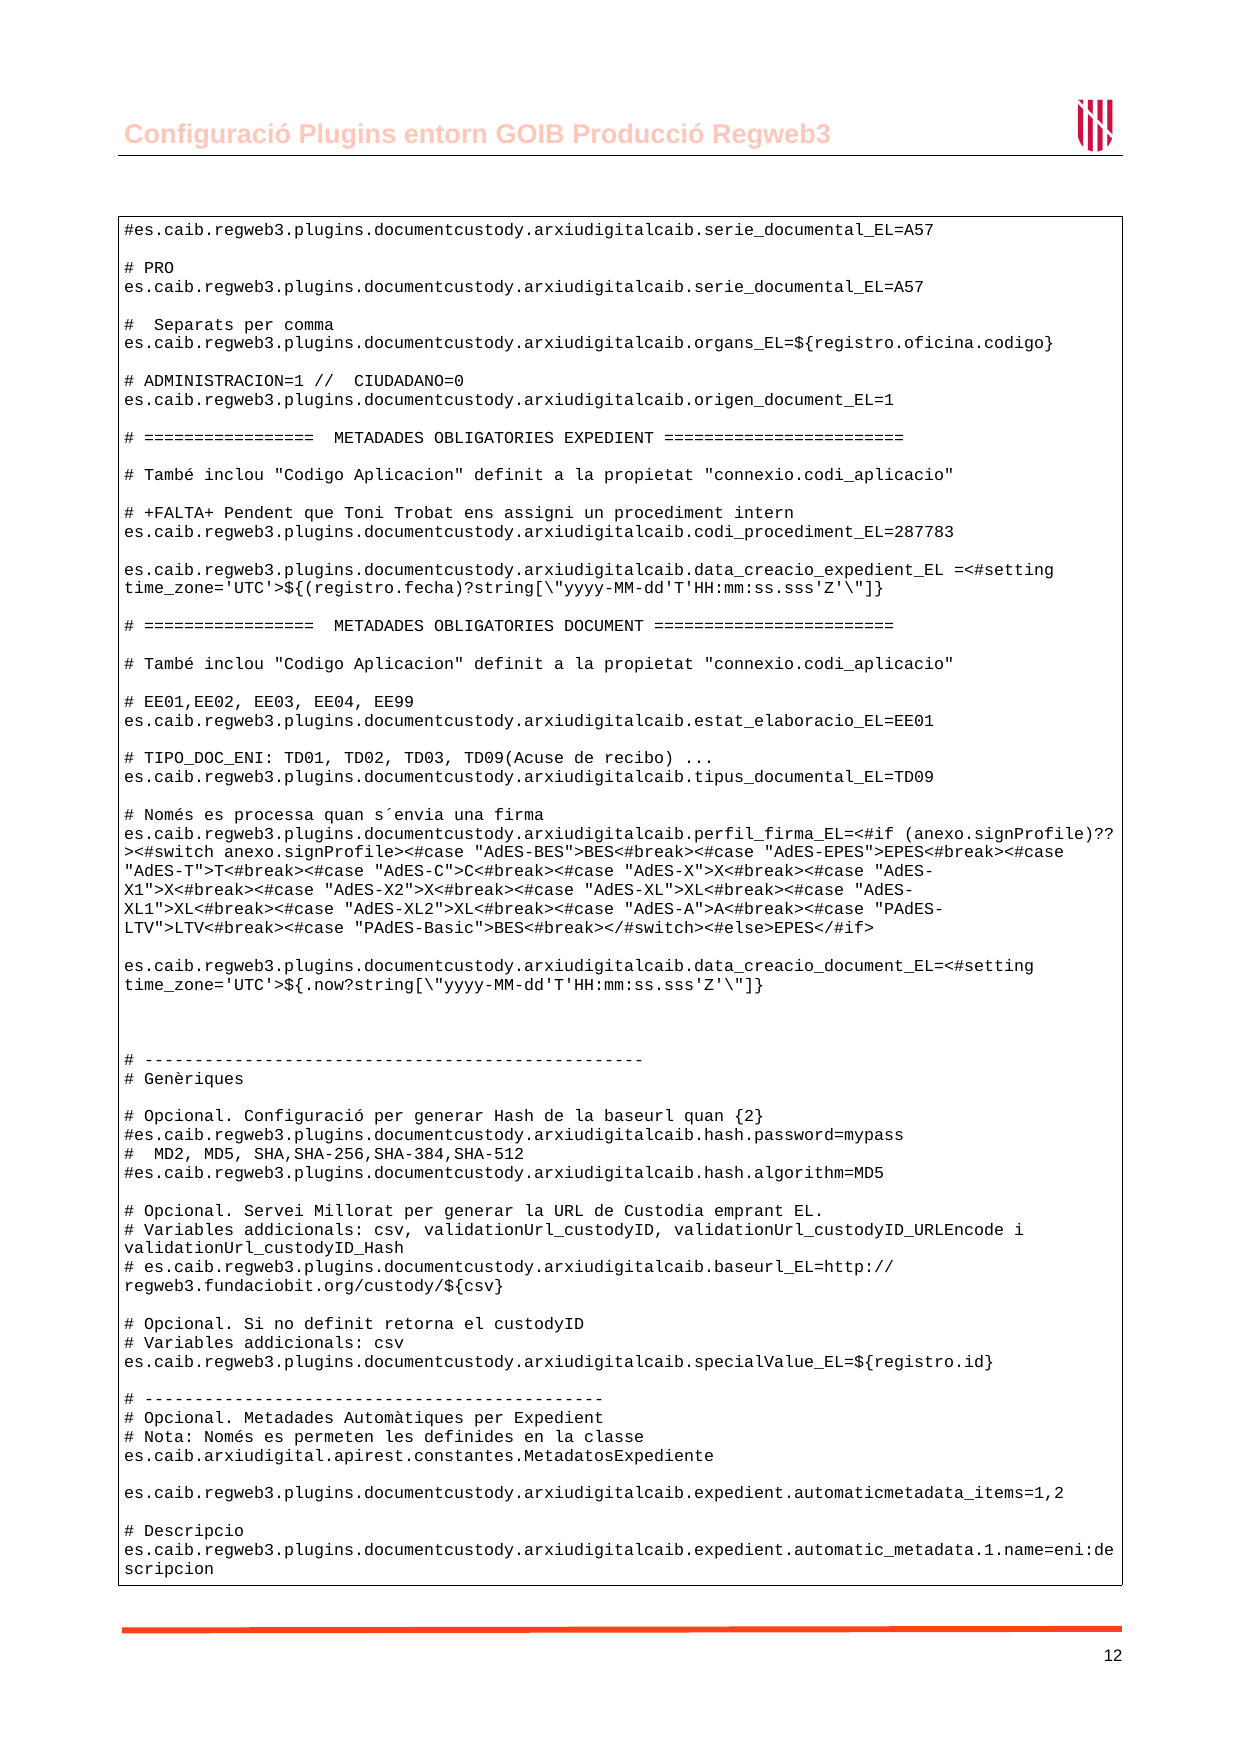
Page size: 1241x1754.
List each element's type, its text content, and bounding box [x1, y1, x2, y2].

picture [1075, 97, 1115, 153]
table_cell #es.caib.regweb3.plugins.documentcustody.arxiudigitalcaib.serie_documental_EL=A57 # PRO es.caib.regweb3.plugins.documentcustody.arxiudigitalcaib.serie_documental_EL=A57 # Separats per comma es.caib.regweb3.plugins.documentcustody.arxiudigitalcaib.organs_EL=${registro.oficina.codigo} # ADMINISTRACION=1 // CIUDADANO=0 es.caib.regweb3.plugins.documentcustody.arxiudigitalcaib.origen_document_EL=1 # ================= METADADES OBLIGATORIES EXPEDIENT ======================== # També inclou "Codigo Aplicacion" definit a la propietat "connexio.codi_aplicacio" # +FALTA+ Pendent que Toni Trobat ens assigni un procediment intern es.caib.regweb3.plugins.documentcustody.arxiudigitalcaib.codi_procediment_EL=287783 es.caib.regweb3.plugins.documentcustody.arxiudigitalcaib.data_creacio_expedient_EL =<#setting time_zone='UTC'>${(registro.fecha)?string[\"yyyy-MM-dd'T'HH:mm:ss.sss'Z'\"]} # ================= METADADES OBLIGATORIES DOCUMENT ======================== # També inclou "Codigo Aplicacion" definit a la propietat "connexio.codi_aplicacio" # EE01,EE02, EE03, EE04, EE99 es.caib.regweb3.plugins.documentcustody.arxiudigitalcaib.estat_elaboracio_EL=EE01 # TIPO_DOC_ENI: TD01, TD02, TD03, TD09(Acuse de recibo) ... es.caib.regweb3.plugins.documentcustody.arxiudigitalcaib.tipus_documental_EL=TD09 # Només es processa quan s´envia una firma es.caib.regweb3.plugins.documentcustody.arxiudigitalcaib.perfil_firma_EL=<#if (anexo.signProfile)??><#switch anexo.signProfile><#case "AdES-BES">BES<#break><#case "AdES-EPES">EPES<#break><#case "AdES-T">T<#break><#case "AdES-C">C<#break><#case "AdES-X">X<#break><#case "AdES-X1">X<#break><#case "AdES-X2">X<#break><#case "AdES-XL">XL<#break><#case "AdES-XL1">XL<#break><#case "AdES-XL2">XL<#break><#case "AdES-A">A<#break><#case "PAdES-LTV">LTV<#break><#case "PAdES-Basic">BES<#break></#switch><#else>EPES</#if> es.caib.regweb3.plugins.documentcustody.arxiudigitalcaib.data_creacio_document_EL=<#setting time_zone='UTC'>${.now?string[\"yyyy-MM-dd'T'HH:mm:ss.sss'Z'\"]} # -------------------------------------------------- # Genèriques # Opcional. Configuració per generar Hash de la baseurl quan {2} #es.caib.regweb3.plugins.documentcustody.arxiudigitalcaib.hash.password=mypass # MD2, MD5, SHA,SHA-256,SHA-384,SHA-512 #es.caib.regweb3.plugins.documentcustody.arxiudigitalcaib.hash.algorithm=MD5 # Opcional. Servei Millorat per generar la URL de Custodia emprant EL. # Variables addicionals: csv, validationUrl_custodyID, validationUrl_custodyID_URLEncode i validationUrl_custodyID_Hash # es.caib.regweb3.plugins.documentcustody.arxiudigitalcaib.baseurl_EL=http://regweb3.fundaciobit.org/custody/${csv} # Opcional. Si no definit retorna el custodyID # Variables addicionals: csv es.caib.regweb3.plugins.documentcustody.arxiudigitalcaib.specialValue_EL=${registro.id} # ---------------------------------------------- # Opcional. Metadades Automàtiques per Expedient # Nota: Només es permeten les definides en la classe es.caib.arxiudigital.apirest.constantes.MetadatosExpediente es.caib.regweb3.plugins.documentcustody.arxiudigitalcaib.expedient.automaticmetadata_items=1,2 # Descripcio es.caib.regweb3.plugins.documentcustody.arxiudigitalcaib.expedient.automatic_metadata.1.name=eni:descripcion [119, 217, 1122, 1585]
